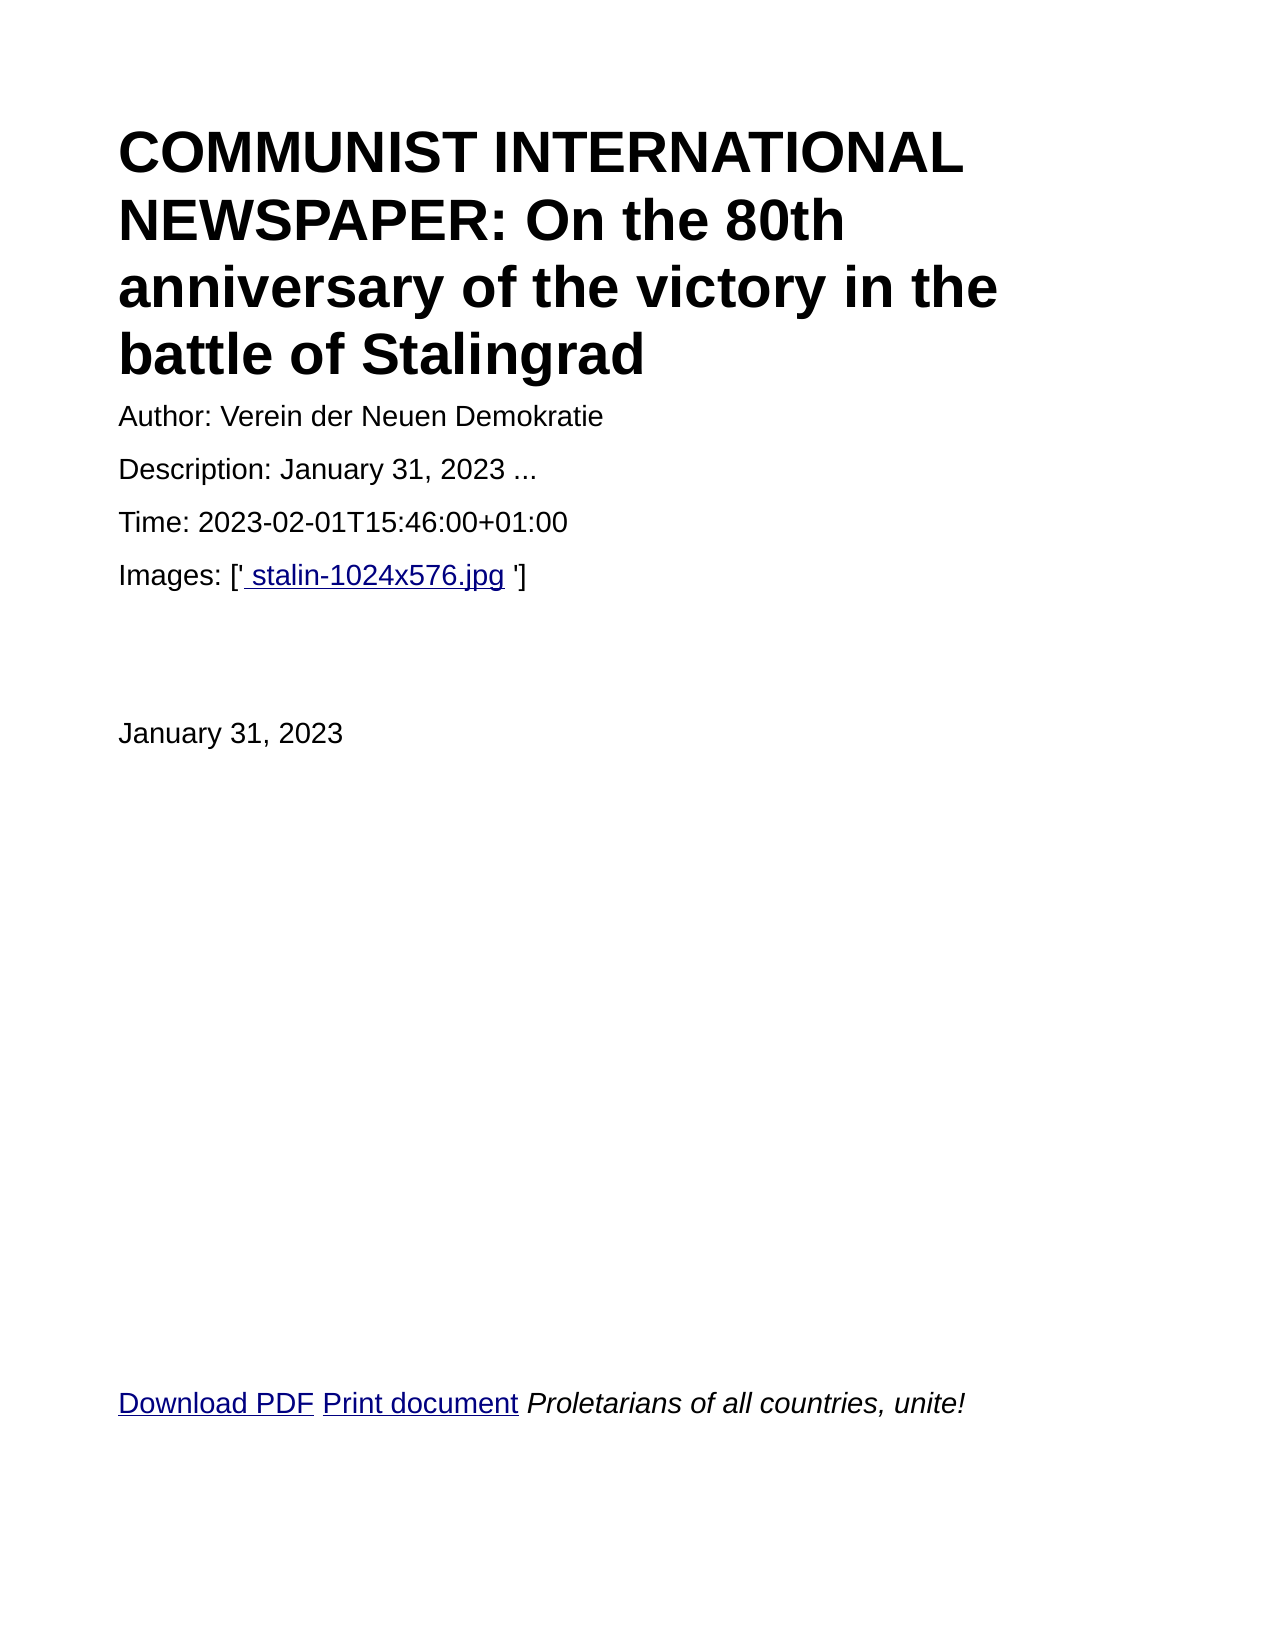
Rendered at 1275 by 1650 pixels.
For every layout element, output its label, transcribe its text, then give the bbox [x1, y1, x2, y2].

text Description: January 31, 2023 ... [118, 452, 1157, 486]
text Images: [' stalin-1024x576.jpg '] [118, 558, 1157, 592]
text January 31, 2023 [118, 716, 1157, 749]
subtitle COMMUNIST INTERNATIONAL NEWSPAPER: On the 80th anniversary of the victory in the battle of Stalingrad [118, 118, 1157, 386]
text Author: Verein der Neuen Demokratie [118, 399, 1157, 432]
text Time: 2023-02-01T15:46:00+01:00 [118, 505, 1157, 539]
text Download PDF Print document Proletarians of all countries, unite! [118, 769, 1157, 1419]
